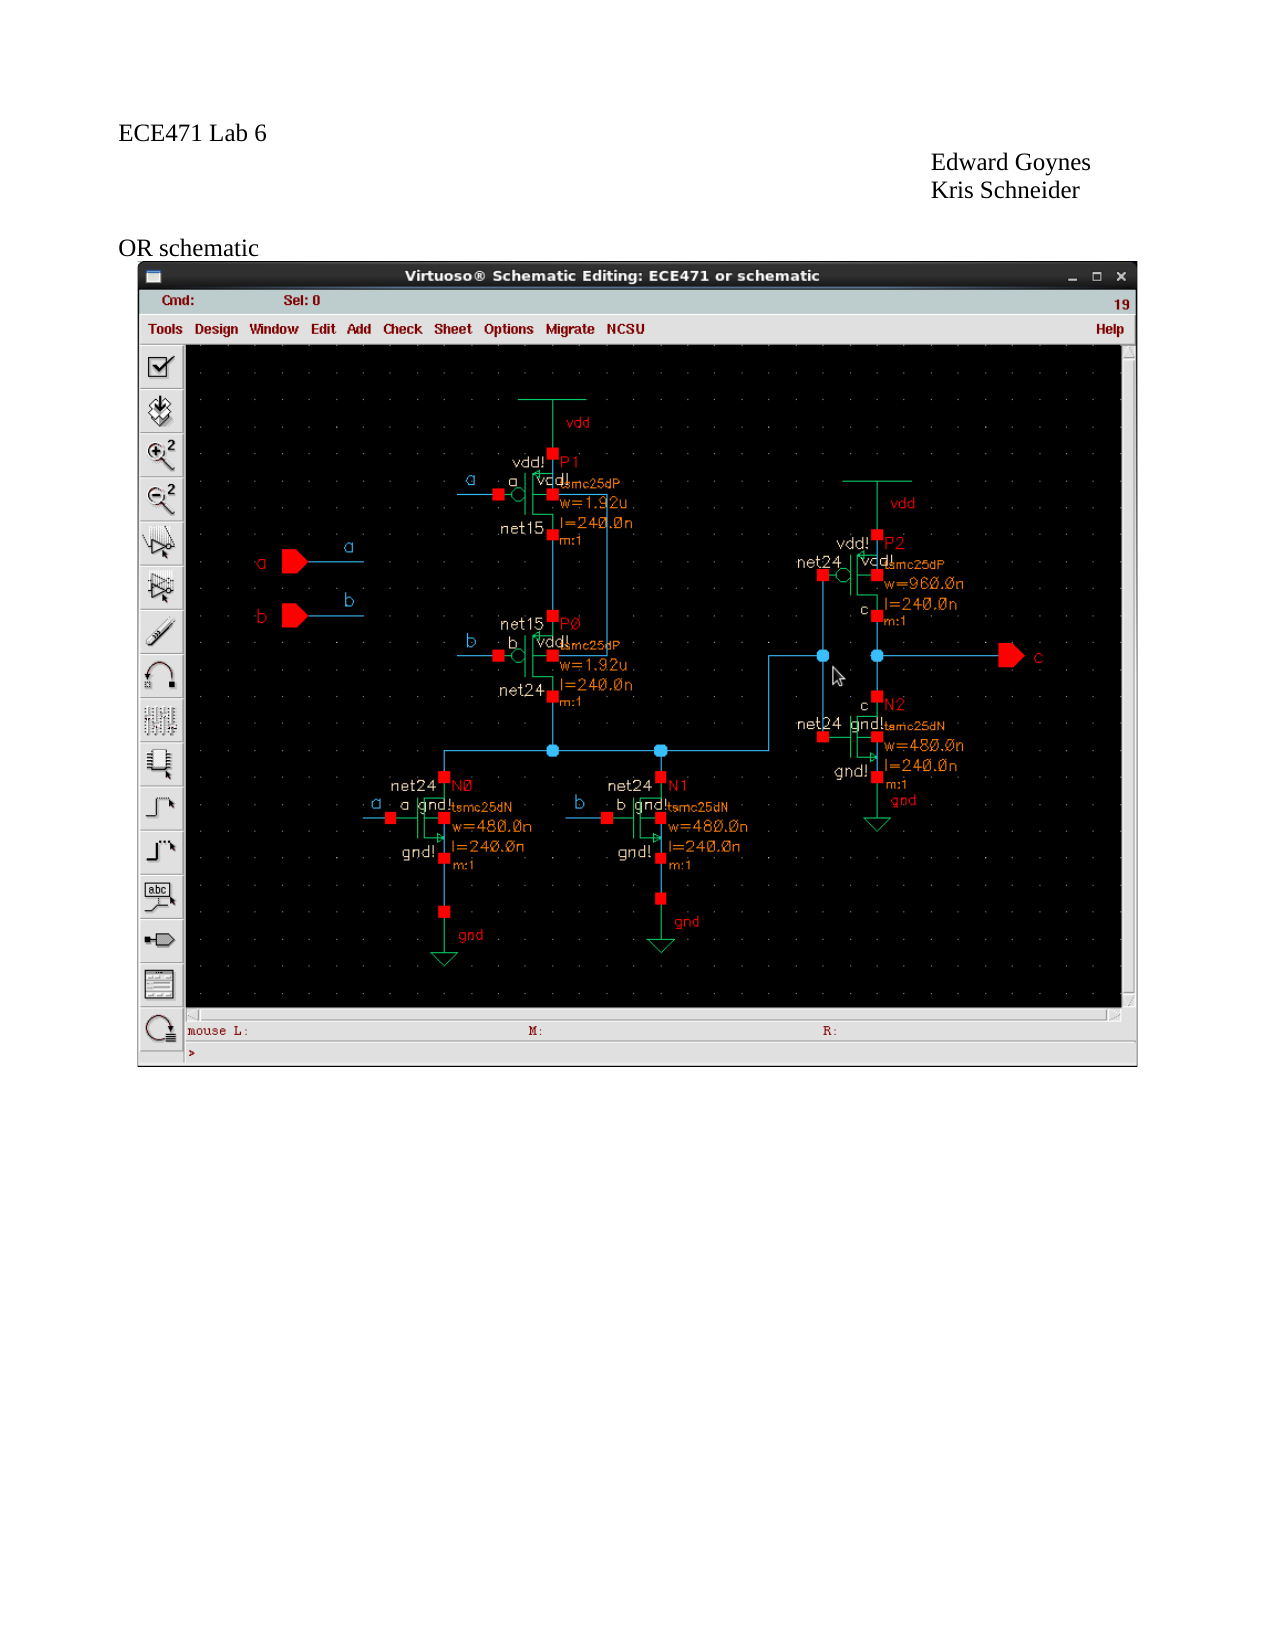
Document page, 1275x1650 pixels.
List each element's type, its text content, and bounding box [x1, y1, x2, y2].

picture [137, 261, 1138, 1067]
text Edward Goynes [118, 147, 1157, 176]
text OR schematic [118, 233, 1157, 262]
text Kris Schneider [118, 176, 1157, 204]
text ECE471 Lab 6 [118, 118, 1157, 147]
